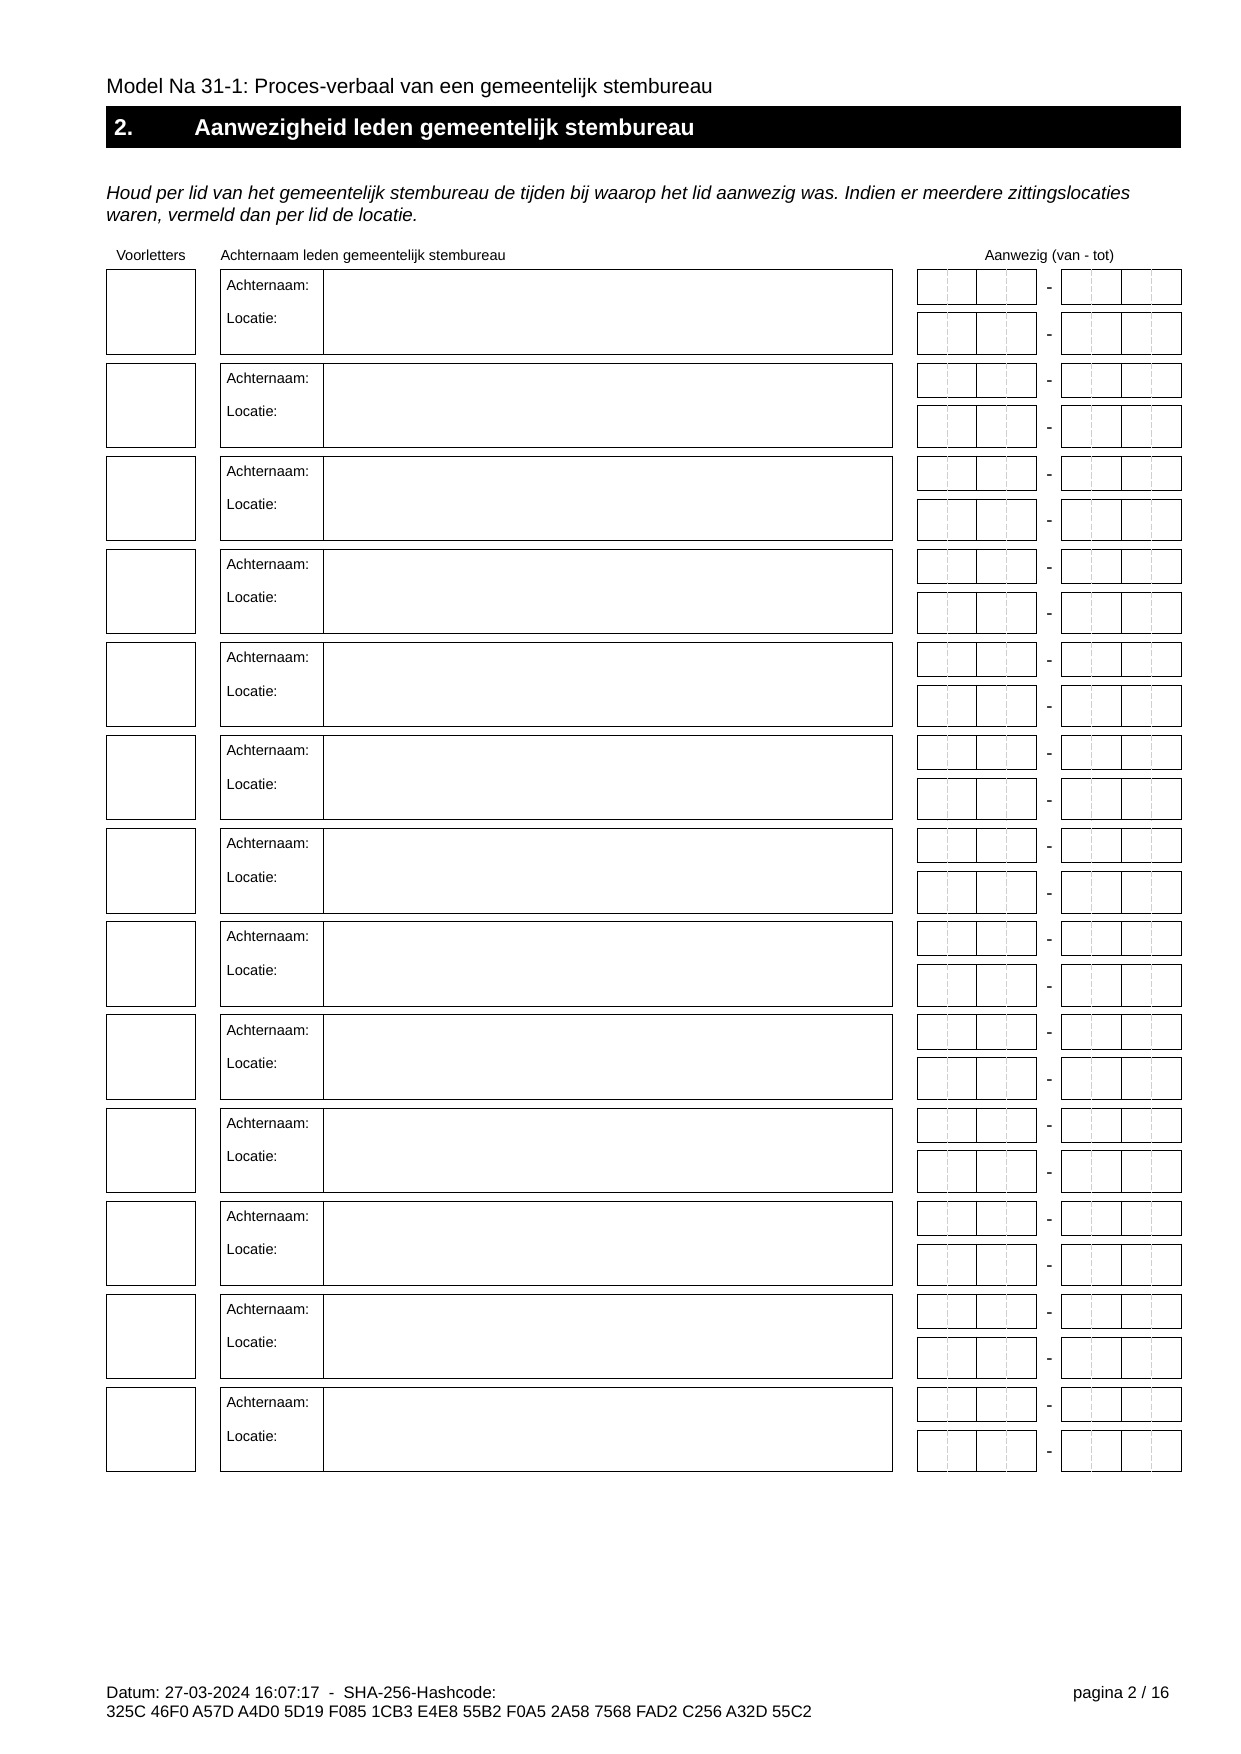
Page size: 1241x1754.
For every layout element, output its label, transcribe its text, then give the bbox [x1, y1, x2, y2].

table_cell [947, 500, 976, 540]
table_cell [977, 1202, 1007, 1235]
table_cell [1062, 736, 1091, 769]
table_cell Achternaam: Locatie: [221, 1202, 323, 1285]
table_cell [324, 550, 892, 633]
table_cell [977, 779, 1007, 819]
table_cell - [1037, 1057, 1061, 1099]
table_cell [106, 447, 1182, 456]
table_cell - [1037, 735, 1061, 769]
table_cell [1151, 872, 1181, 912]
table_cell [947, 1109, 976, 1142]
table_cell [918, 872, 947, 912]
table_cell [1091, 1109, 1121, 1142]
table_cell Achternaam: Locatie: [221, 550, 323, 633]
table_cell [1062, 829, 1091, 862]
table_cell [1151, 1202, 1181, 1235]
table_cell [947, 1388, 976, 1421]
table_cell [106, 913, 1182, 921]
table_cell [1122, 779, 1151, 819]
table_cell [1007, 313, 1036, 354]
table_cell [1007, 1015, 1036, 1048]
table_cell [947, 1058, 976, 1099]
table_cell Achternaam: Locatie: [221, 922, 323, 1006]
table_cell - [1037, 499, 1061, 540]
table_cell [1091, 736, 1121, 769]
table_cell [107, 922, 195, 1006]
table_cell [893, 456, 917, 540]
table_cell [324, 1202, 892, 1285]
table_cell [324, 364, 892, 447]
table_cell [947, 829, 976, 862]
table_cell [977, 500, 1007, 540]
table_cell - [917, 1328, 1182, 1337]
table_cell [977, 829, 1007, 862]
table_cell [1062, 1295, 1091, 1328]
table_cell [1007, 457, 1036, 490]
table_cell [1122, 1202, 1151, 1235]
table_cell [1062, 270, 1091, 303]
table_cell [977, 1431, 1007, 1471]
table_cell [1151, 779, 1181, 819]
table_cell [106, 1285, 1182, 1294]
table_cell [1122, 1338, 1151, 1378]
table_cell - [1037, 778, 1061, 819]
table_cell [918, 779, 947, 819]
table_cell [1151, 364, 1181, 397]
table_cell [977, 1245, 1007, 1285]
table_cell Achternaam: Locatie: [221, 364, 323, 447]
table_cell [947, 1431, 976, 1471]
table_cell [893, 921, 917, 1006]
table_cell [1007, 1431, 1036, 1471]
table_cell [1091, 965, 1121, 1006]
table_cell [893, 735, 917, 819]
table_cell [1122, 686, 1151, 726]
table_cell [893, 1294, 917, 1378]
table_cell [324, 457, 892, 540]
table_cell [918, 965, 947, 1006]
table_cell [1007, 1151, 1036, 1192]
table_cell [1091, 779, 1121, 819]
table_header Aanwezig (van - tot) [917, 247, 1182, 269]
table_cell - [917, 1142, 1182, 1150]
table_cell [1007, 1388, 1036, 1421]
table_cell [1122, 1431, 1151, 1471]
table_cell - [1037, 1387, 1061, 1421]
table_cell [947, 1015, 976, 1048]
table_cell [1062, 872, 1091, 912]
table_cell [977, 872, 1007, 912]
table_cell [893, 363, 917, 447]
table_cell - [1037, 1201, 1061, 1235]
table_cell [1091, 593, 1121, 633]
table_cell - [1037, 1294, 1061, 1328]
table_cell [1062, 550, 1091, 583]
table_cell [893, 828, 917, 912]
table_cell [107, 364, 195, 447]
table_cell - [1037, 685, 1061, 726]
table_cell [977, 965, 1007, 1006]
table_cell [947, 922, 976, 955]
table_cell [1091, 1058, 1121, 1099]
table_cell [893, 1014, 917, 1099]
table_cell [918, 550, 947, 583]
table_cell [1062, 965, 1091, 1006]
table_cell [1122, 829, 1151, 862]
table_cell - [1037, 269, 1061, 303]
table_cell [1062, 406, 1091, 447]
table_cell - [1037, 1150, 1061, 1192]
table_cell [1091, 500, 1121, 540]
table_cell [947, 406, 976, 447]
table_cell [1122, 500, 1151, 540]
table_cell [1151, 1431, 1181, 1471]
table_cell Achternaam: Locatie: [221, 270, 323, 354]
table_cell [1091, 313, 1121, 354]
table_cell [1062, 1109, 1091, 1142]
table_cell [1091, 270, 1121, 303]
table_cell [893, 269, 917, 354]
table_cell - [1037, 964, 1061, 1006]
table_cell - [917, 1049, 1182, 1057]
table_cell - [917, 955, 1182, 964]
table_cell [918, 1295, 947, 1328]
table_cell [918, 500, 947, 540]
table_cell - [1037, 549, 1061, 583]
table_cell [1091, 1295, 1121, 1328]
table_cell [106, 354, 1182, 362]
table_cell [1007, 872, 1036, 912]
table_cell [196, 828, 220, 912]
table_cell [947, 643, 976, 676]
table_cell [106, 1471, 1182, 1480]
table_cell Achternaam: Locatie: [221, 1109, 323, 1192]
table_cell [977, 1338, 1007, 1378]
table_cell - [917, 862, 1182, 871]
table_cell [1062, 457, 1091, 490]
table_cell [977, 1058, 1007, 1099]
table_cell [1122, 872, 1151, 912]
table_cell [1151, 643, 1181, 676]
table_cell [947, 1151, 976, 1192]
table_cell [918, 1058, 947, 1099]
table_cell [1007, 406, 1036, 447]
table_cell [1091, 872, 1121, 912]
table_cell [1151, 1151, 1181, 1192]
table_cell [107, 736, 195, 819]
subtitle Aanwezigheid leden gemeentelijk stembureau [111, 111, 1177, 143]
table_cell - [917, 1421, 1182, 1430]
table_cell [1122, 1245, 1151, 1285]
table_cell [1062, 686, 1091, 726]
table_cell [1151, 1015, 1181, 1048]
table_cell [918, 1109, 947, 1142]
table_cell - [1037, 1108, 1061, 1142]
table_cell [1122, 364, 1151, 397]
table_cell [977, 270, 1007, 303]
table_cell [107, 829, 195, 912]
table_cell [918, 1245, 947, 1285]
table_cell [1151, 686, 1181, 726]
table_cell [1151, 406, 1181, 447]
table_cell [1151, 1109, 1181, 1142]
table_cell [918, 457, 947, 490]
table_cell [1007, 922, 1036, 955]
table_cell - [1037, 1244, 1061, 1285]
table_cell [947, 779, 976, 819]
table_cell - [917, 490, 1182, 498]
table_cell [107, 1202, 195, 1285]
table_cell - [1037, 1430, 1061, 1471]
table_cell [918, 1202, 947, 1235]
table_cell - [1037, 828, 1061, 862]
table_cell [106, 1006, 1182, 1014]
table_cell [1151, 1295, 1181, 1328]
table_cell [324, 736, 892, 819]
table_cell [1007, 364, 1036, 397]
table_cell [196, 549, 220, 633]
table_cell [1091, 457, 1121, 490]
table_cell [1062, 313, 1091, 354]
table_cell [918, 313, 947, 354]
table_cell [918, 686, 947, 726]
table_cell [977, 1015, 1007, 1048]
table_cell [977, 1151, 1007, 1192]
table_cell [1007, 1109, 1036, 1142]
table_cell - [1037, 1014, 1061, 1048]
table_cell [1007, 1245, 1036, 1285]
table_cell Achternaam: Locatie: [221, 829, 323, 912]
table_cell Achternaam: Locatie: [221, 1388, 323, 1471]
table_cell [1062, 1338, 1091, 1378]
table_cell [947, 872, 976, 912]
table_cell [977, 1295, 1007, 1328]
table_cell [1122, 643, 1151, 676]
table_cell [977, 593, 1007, 633]
table_cell [1122, 457, 1151, 490]
table_cell [1007, 965, 1036, 1006]
table_cell [977, 736, 1007, 769]
table_cell [1007, 1338, 1036, 1378]
table_cell [106, 1378, 1182, 1387]
table_cell [1122, 1109, 1151, 1142]
table_cell [947, 1295, 976, 1328]
table_cell [893, 1108, 917, 1192]
table_cell [1007, 500, 1036, 540]
table_cell [918, 1431, 947, 1471]
table_cell [918, 922, 947, 955]
table_cell [947, 1202, 976, 1235]
table_cell [977, 922, 1007, 955]
table_cell [107, 1015, 195, 1099]
table_header Voorletters [106, 247, 196, 269]
table_cell [918, 1338, 947, 1378]
table_cell [324, 1295, 892, 1378]
table_cell [947, 550, 976, 583]
table_header [196, 247, 220, 269]
table_cell [1151, 965, 1181, 1006]
table_cell [918, 736, 947, 769]
table_cell - [917, 397, 1182, 405]
table_cell [1091, 1015, 1121, 1048]
table_cell [918, 364, 947, 397]
table_cell [1122, 313, 1151, 354]
table_cell [1091, 1338, 1121, 1378]
table_cell [1062, 364, 1091, 397]
table_cell [977, 406, 1007, 447]
table_cell [947, 965, 976, 1006]
table_cell [1062, 1245, 1091, 1285]
table_cell [1007, 1058, 1036, 1099]
table_cell [107, 643, 195, 726]
table_cell [1151, 1058, 1181, 1099]
table_header Achternaam leden gemeentelijk stembureau [220, 247, 892, 269]
table_cell [947, 270, 976, 303]
table_cell [1091, 406, 1121, 447]
table_cell [918, 1151, 947, 1192]
table_cell [1122, 1058, 1151, 1099]
table_cell [324, 643, 892, 726]
table_cell [947, 313, 976, 354]
table_cell [1062, 593, 1091, 633]
table_cell - [917, 769, 1182, 778]
table_cell [918, 593, 947, 633]
table_cell - [1037, 1337, 1061, 1378]
table_cell [947, 736, 976, 769]
table_cell [196, 735, 220, 819]
table_cell [1062, 922, 1091, 955]
table_cell [1062, 1202, 1091, 1235]
table_cell [324, 270, 892, 354]
table_cell Achternaam: Locatie: [221, 1295, 323, 1378]
table_cell [107, 550, 195, 633]
table_cell [918, 270, 947, 303]
table_cell [1151, 313, 1181, 354]
table_cell [196, 363, 220, 447]
table_cell [977, 1388, 1007, 1421]
table_header [892, 247, 917, 269]
table_cell [1122, 965, 1151, 1006]
table_cell [196, 1014, 220, 1099]
table_cell [107, 1388, 195, 1471]
table_cell [106, 726, 1182, 735]
table_cell [1151, 736, 1181, 769]
table_cell [1122, 1295, 1151, 1328]
table_cell [918, 1015, 947, 1048]
table_cell [1122, 593, 1151, 633]
table_cell [893, 642, 917, 726]
table_cell [1151, 1388, 1181, 1421]
table_cell [196, 1294, 220, 1378]
table_cell [107, 457, 195, 540]
table_cell [106, 540, 1182, 549]
table_cell [1007, 779, 1036, 819]
table_cell [106, 1192, 1182, 1201]
table_cell [1122, 922, 1151, 955]
table_cell [918, 1388, 947, 1421]
table_cell [1091, 686, 1121, 726]
table_cell [1151, 457, 1181, 490]
table_cell [1062, 1151, 1091, 1192]
table_cell [107, 1109, 195, 1192]
table_cell [947, 593, 976, 633]
table_cell [1091, 922, 1121, 955]
table_cell [106, 819, 1182, 828]
table_cell Achternaam: Locatie: [221, 736, 323, 819]
table_cell [1091, 1388, 1121, 1421]
table_cell [947, 1245, 976, 1285]
table_cell [196, 921, 220, 1006]
table_cell [196, 642, 220, 726]
table_cell [196, 1387, 220, 1471]
table_cell [918, 643, 947, 676]
table_cell [1007, 643, 1036, 676]
table_cell [1007, 736, 1036, 769]
table_cell [106, 1099, 1182, 1107]
table_cell [1122, 270, 1151, 303]
table_cell [1062, 1388, 1091, 1421]
table_cell [1151, 1245, 1181, 1285]
table_cell [1062, 500, 1091, 540]
table_cell [977, 550, 1007, 583]
table_cell [106, 633, 1182, 642]
table_cell [324, 829, 892, 912]
table_cell - [1037, 363, 1061, 397]
table_cell [1151, 922, 1181, 955]
table_cell - [917, 304, 1182, 312]
table_cell [947, 364, 976, 397]
table_cell [324, 1015, 892, 1099]
table_cell [196, 456, 220, 540]
table_cell [918, 829, 947, 862]
table_cell - [1037, 642, 1061, 676]
table_cell [1122, 406, 1151, 447]
table_cell [1062, 779, 1091, 819]
table_cell [1122, 736, 1151, 769]
table_cell - [917, 583, 1182, 592]
table_cell [1007, 270, 1036, 303]
table_cell [196, 269, 220, 354]
table_cell [1007, 1202, 1036, 1235]
table_cell - [917, 676, 1182, 685]
table_cell [324, 1388, 892, 1471]
table_cell [977, 364, 1007, 397]
table_cell [947, 686, 976, 726]
table_cell [324, 922, 892, 1006]
table_cell [196, 1108, 220, 1192]
table_cell [1151, 593, 1181, 633]
table_cell [1122, 550, 1151, 583]
table_cell [947, 1338, 976, 1378]
table_cell [1151, 550, 1181, 583]
table_cell [196, 1201, 220, 1285]
table_cell [1062, 643, 1091, 676]
table_cell [918, 406, 947, 447]
table_cell [893, 1201, 917, 1285]
table_cell - [1037, 592, 1061, 633]
table_cell - [1037, 921, 1061, 955]
table_cell [1091, 1151, 1121, 1192]
table_cell Achternaam: Locatie: [221, 1015, 323, 1099]
table_cell [1007, 1295, 1036, 1328]
table_cell [324, 1109, 892, 1192]
table_cell [1122, 1151, 1151, 1192]
table_cell [893, 1387, 917, 1471]
table_cell [1091, 643, 1121, 676]
table_cell [1062, 1015, 1091, 1048]
table_cell [1007, 593, 1036, 633]
table_cell [893, 549, 917, 633]
text Houd per lid van het gemeentelijk stembureau de tijden bij waarop het lid aanwezig was. Indien er meerdere zittingslocaties waren, vermeld dan per lid de locatie. [106, 182, 1181, 225]
table_cell [1007, 686, 1036, 726]
table_cell [107, 1295, 195, 1378]
table_cell [1151, 270, 1181, 303]
table_cell [1151, 500, 1181, 540]
table_cell [1007, 829, 1036, 862]
table_cell [1091, 829, 1121, 862]
table_cell [1122, 1388, 1151, 1421]
table_cell - [1037, 871, 1061, 912]
table_cell Achternaam: Locatie: [221, 643, 323, 726]
table_cell [1091, 1245, 1121, 1285]
table_cell [977, 313, 1007, 354]
table_cell [1062, 1431, 1091, 1471]
table_cell [1151, 829, 1181, 862]
table_cell [947, 457, 976, 490]
table_cell [1151, 1338, 1181, 1378]
table_cell [977, 686, 1007, 726]
table_cell - [917, 1235, 1182, 1243]
table_cell [977, 457, 1007, 490]
table_cell [1091, 1202, 1121, 1235]
table_cell [1122, 1015, 1151, 1048]
table_cell Achternaam: Locatie: [221, 457, 323, 540]
table_cell - [1037, 405, 1061, 447]
table_cell [1062, 1058, 1091, 1099]
table_cell [107, 270, 195, 354]
table_cell - [1037, 456, 1061, 490]
table_cell [1007, 550, 1036, 583]
table_cell [1091, 364, 1121, 397]
table_cell [1091, 550, 1121, 583]
table_cell [1091, 1431, 1121, 1471]
table_cell - [1037, 312, 1061, 354]
table_cell [977, 643, 1007, 676]
table_cell [977, 1109, 1007, 1142]
